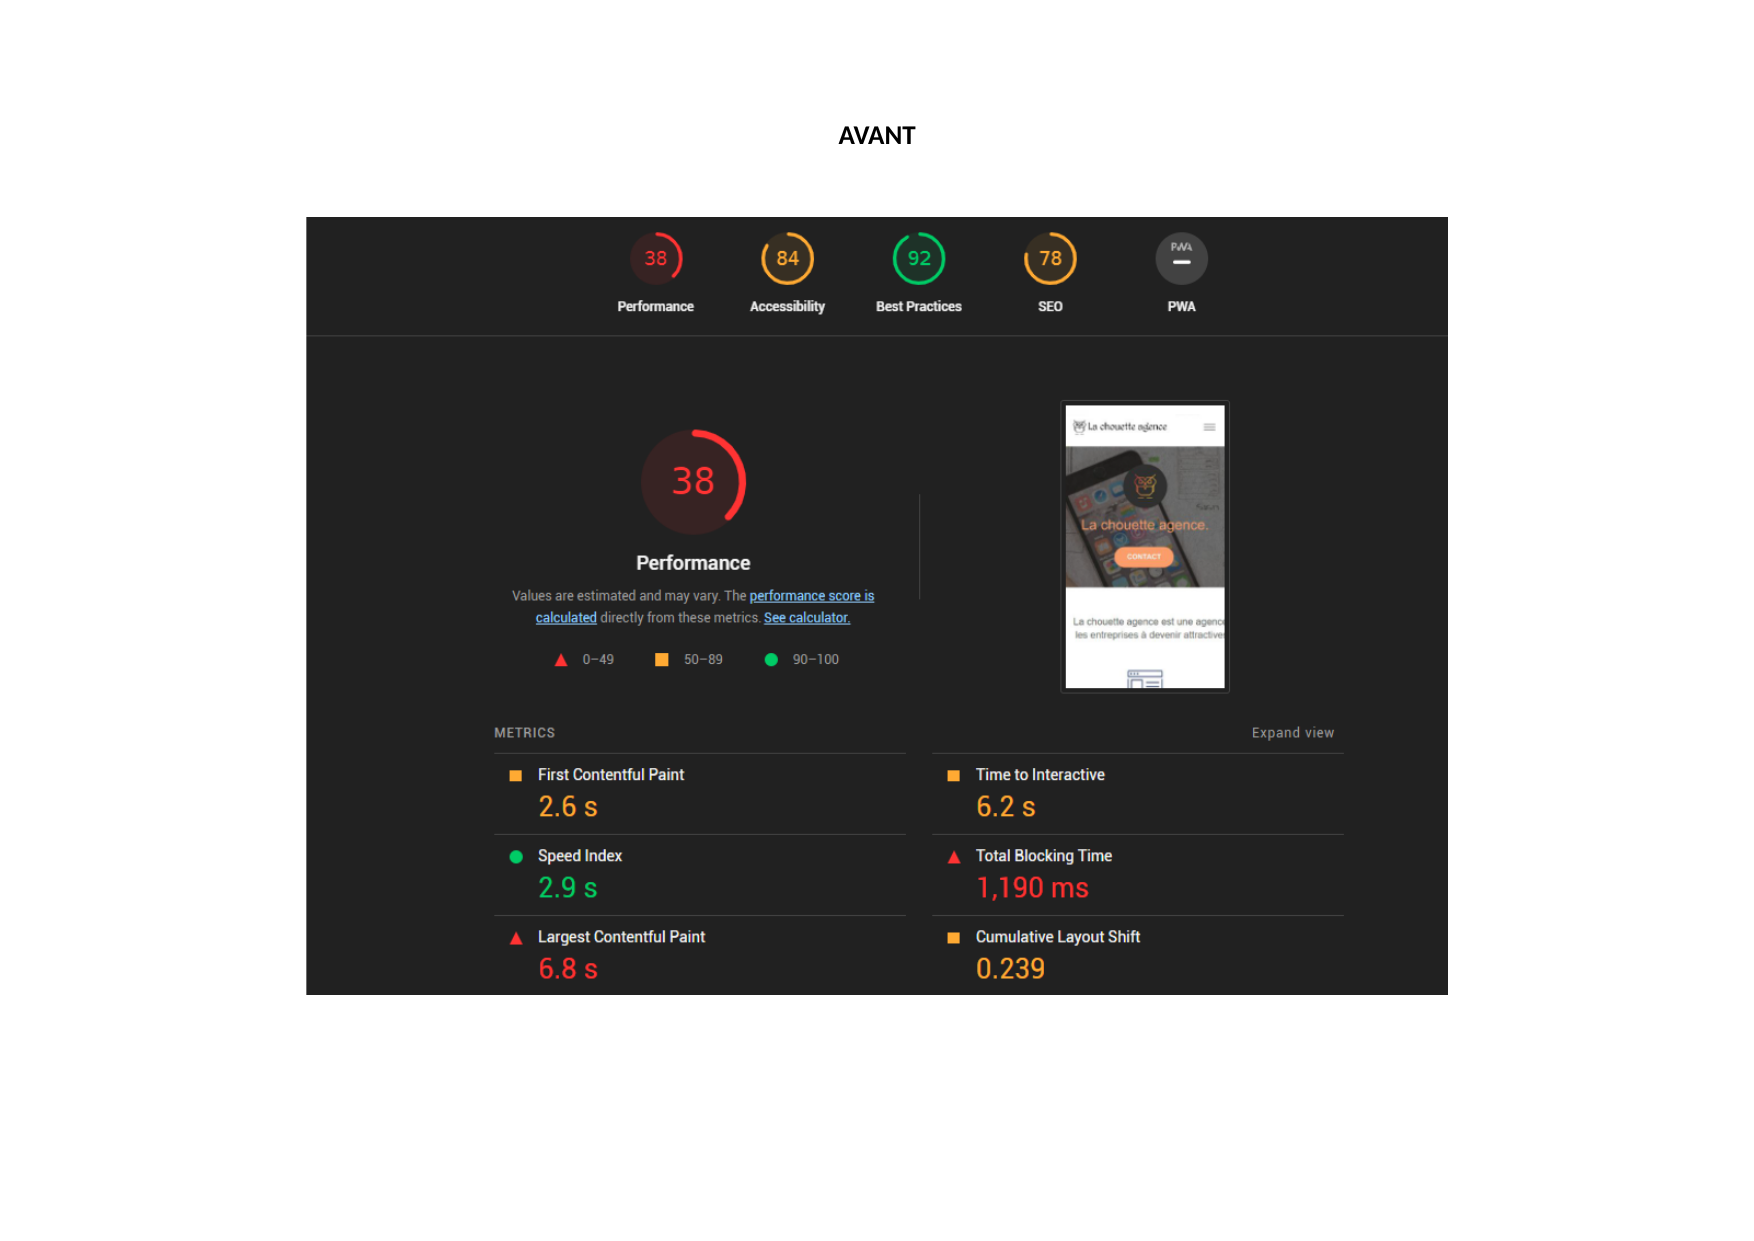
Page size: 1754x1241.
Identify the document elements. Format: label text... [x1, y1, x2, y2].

text AVANT [118, 118, 1636, 151]
picture [306, 217, 1448, 995]
